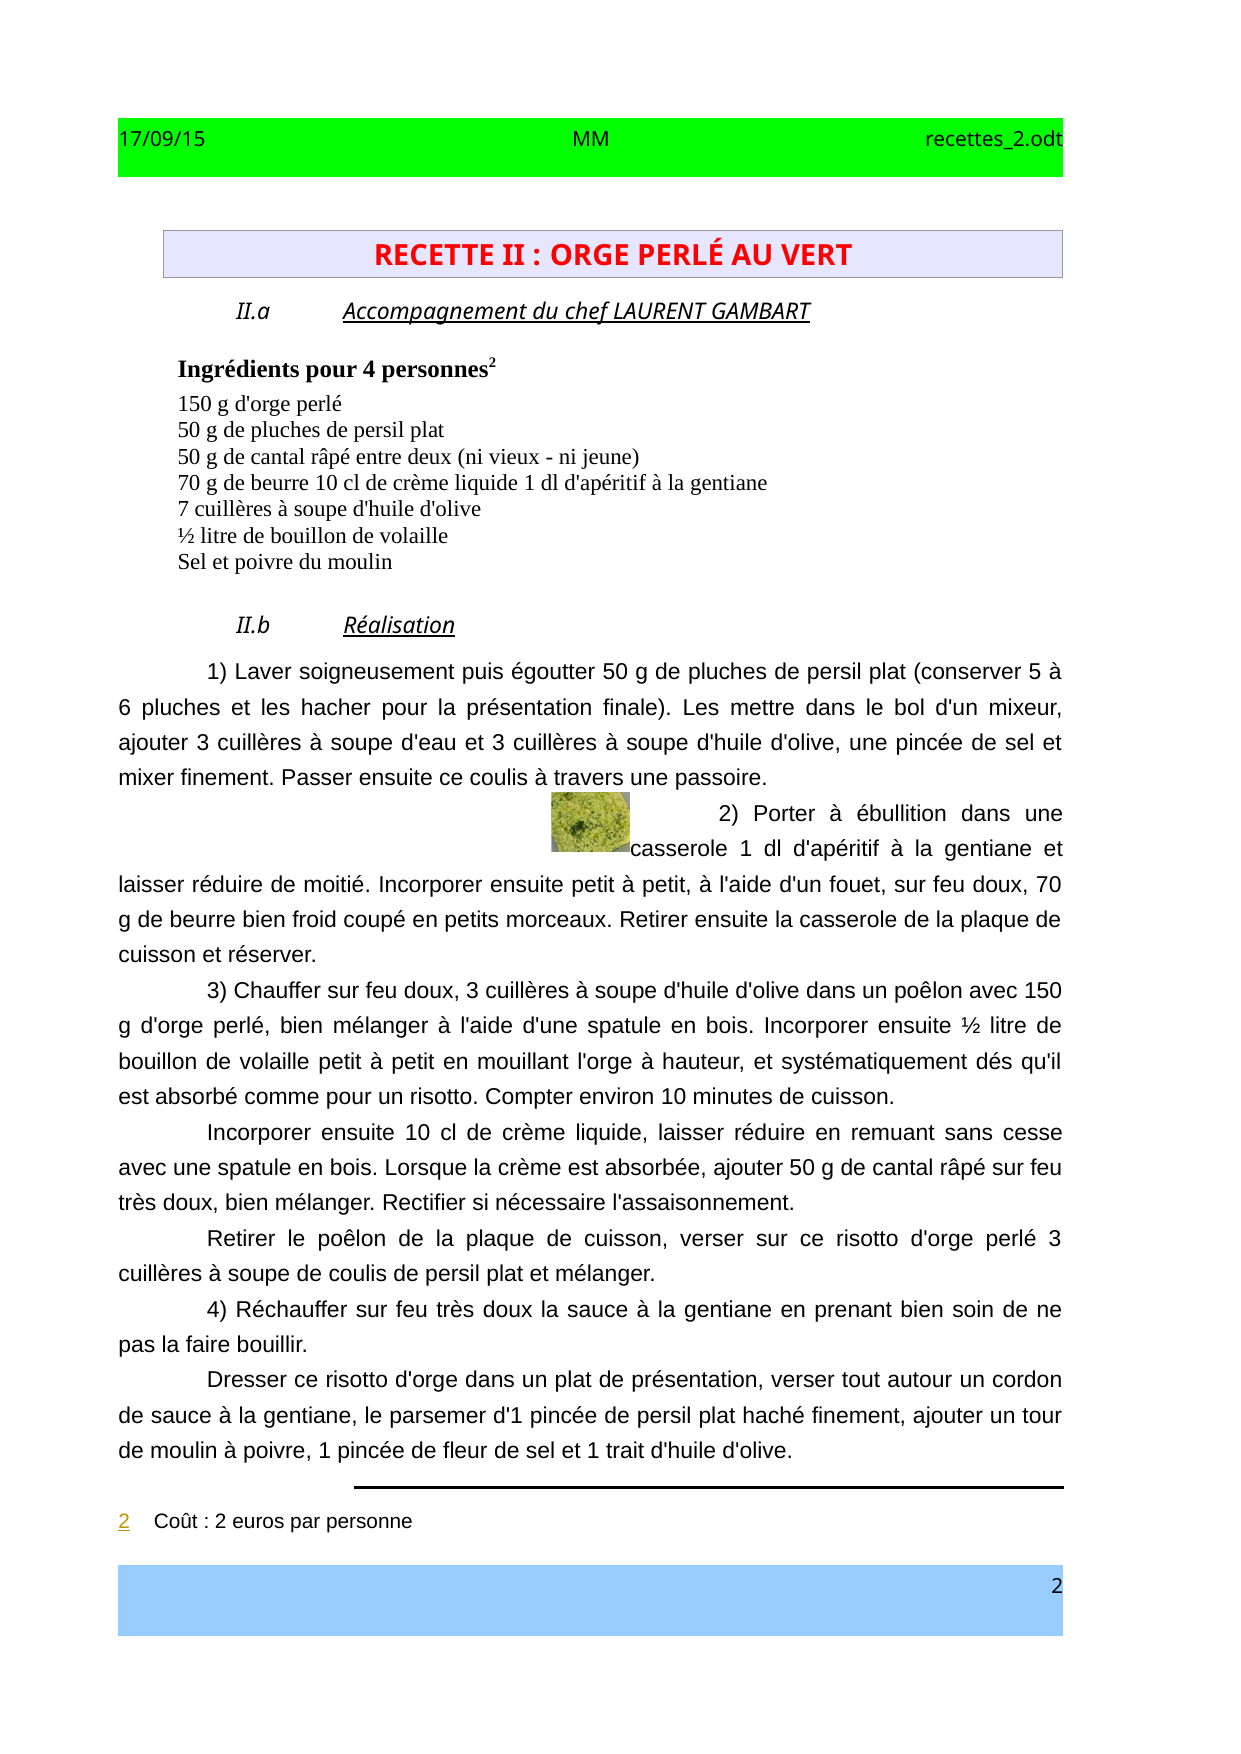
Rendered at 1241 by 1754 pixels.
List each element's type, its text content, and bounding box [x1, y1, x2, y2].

subtitle 50 g de cantal râpé entre deux (ni vieux - ni jeune) [177, 443, 1063, 469]
subtitle 150 g d'orge perlé [177, 390, 1063, 416]
text Coût : 2 euros par personne [118, 1500, 1063, 1536]
subtitle 50 g de pluches de persil plat [177, 416, 1063, 443]
subtitle Accompagnement du chef LAURENT GAMBART [177, 296, 1063, 325]
subtitle ½ litre de bouillon de volaille [177, 522, 1063, 548]
text 4) Réchauffer sur feu très doux la sauce à la gentiane en prenant bien soin de ne pas la faire bouillir. [118, 1289, 1063, 1359]
subtitle 7 cuillères à soupe d'huile d'olive [177, 495, 1063, 522]
picture [551, 792, 630, 852]
subtitle Sel et poivre du moulin [177, 548, 1063, 574]
subtitle 70 g de beurre 10 cl de crème liquide 1 dl d'apéritif à la gentiane [177, 469, 1063, 495]
subtitle Réalisation [177, 610, 1063, 639]
text Retirer le poêlon de la plaque de cuisson, verser sur ce risotto d'orge perlé 3 cuillères à soupe de coulis de persil plat et mélanger. [118, 1218, 1063, 1289]
subtitle Orge perlé au vert [164, 231, 1062, 277]
text Incorporer ensuite 10 cl de crème liquide, laisser réduire en remuant sans cesse avec une spatule en bois. Lorsque la crème est absorbée, ajouter 50 g de cantal râpé sur feu très doux, bien mélanger. Rectifier si nécessaire l'assaisonnement. [118, 1112, 1063, 1218]
text 1) Laver soigneusement puis égoutter 50 g de pluches de persil plat (conserver 5 à 6 pluches et les hacher pour la présentation finale). Les mettre dans le bol d'un mixeur, ajouter 3 cuillères à soupe d'eau et 3 cuillères à soupe d'huile d'olive, une pincée de sel et mixer finement. Passer ensuite ce coulis à travers une passoire. [118, 651, 1063, 793]
text 2) Porter à ébullition dans une casserole 1 dl d'apéritif à la gentiane et laisser réduire de moitié. Incorporer ensuite petit à petit, à l'aide d'un fouet, sur feu doux, 70 g de beurre bien froid coupé en petits morceaux. Retirer ensuite la casserole de la plaque de cuisson et réserver. [118, 793, 1063, 970]
subtitle Ingrédients pour 4 personnes [177, 349, 1063, 384]
text 3) Chauffer sur feu doux, 3 cuillères à soupe d'huile d'olive dans un poêlon avec 150 g d'orge perlé, bien mélanger à l'aide d'une spatule en bois. Incorporer ensuite ½ litre de bouillon de volaille petit à petit en mouillant l'orge à hauteur, et systématiquement dés qu'il est absorbé comme pour un risotto. Compter environ 10 minutes de cuisson. [118, 970, 1063, 1112]
text Dresser ce risotto d'orge dans un plat de présentation, verser tout autour un cordon de sauce à la gentiane, le parsemer d'1 pincée de persil plat haché finement, ajouter un tour de moulin à poivre, 1 pincée de fleur de sel et 1 trait d'huile d'olive. [118, 1359, 1063, 1466]
